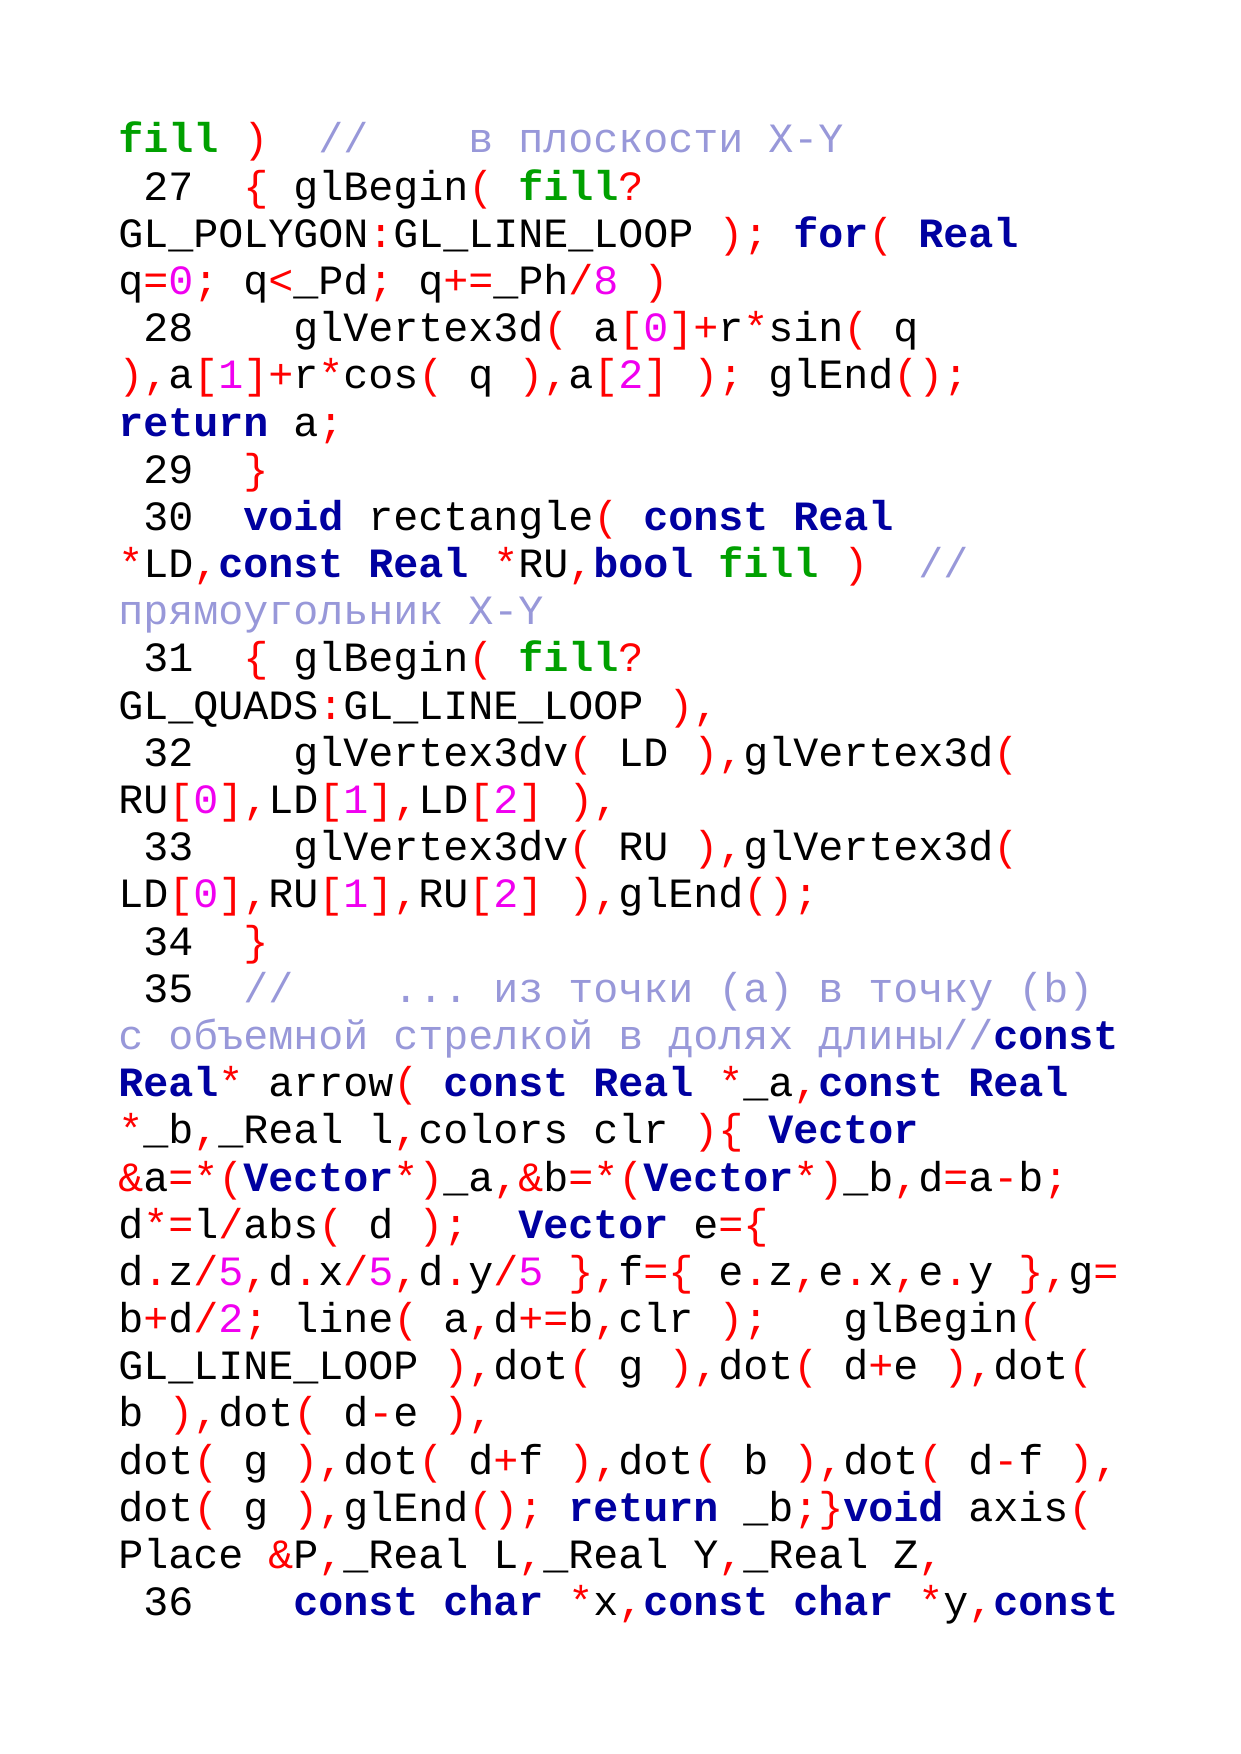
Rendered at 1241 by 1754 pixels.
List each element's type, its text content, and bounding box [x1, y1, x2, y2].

subtitle 36 const char *x,const char *y,const char *z,colors clr ){ const Real l=L/100; arrow( (Point){ 0,0,-Z },(Point){ 0,0,Z },l,clr ), arrow( (Point){ 0,-Y,0 },(Point){ 0,Y,0 },l ), arrow( (Point){ -L,0,0 },(Point){ L,0,0 },l ); color( clr,-0.5 ); [618, 1581, 943, 1628]
subtitle 36 const char *x,const char *y,const char *z,colors clr ){ const Real l=L/100; arrow( (Point){ 0,0,-Z },(Point){ 0,0,Z },l,clr ), arrow( (Point){ 0,-Y,0 },(Point){ 0,Y,0 },l ), arrow( (Point){ -L,0,0 },(Point){ L,0,0 },l ); color( clr,-0.5 ); [118, 1581, 593, 1628]
subtitle 28 glVertex3d( a[0]+r*sin( q ),a[1]+r*cos( q ),a[2] ); glEnd(); return a; [118, 307, 293, 448]
subtitle 31 { glBegin( fill?GL_QUADS:GL_LINE_LOOP ), [468, 637, 1122, 732]
subtitle fill ) // в плоскости X-Y [118, 118, 1122, 165]
subtitle 32 glVertex3dv( LD ),glVertex3d( RU[0],LD[1],LD[2] ), [118, 732, 293, 826]
subtitle 33 glVertex3dv( RU ),glVertex3d( LD[0],RU[1],RU[2] ),glEnd(); [468, 826, 618, 920]
subtitle 27 { glBegin( fill?GL_POLYGON:GL_LINE_LOOP ); for( Real q=0; q<_Pd; q+=_Ph/8 ) [118, 165, 1122, 307]
subtitle 34 } [118, 920, 1122, 967]
subtitle 28 glVertex3d( a[0]+r*sin( q ),a[1]+r*cos( q ),a[2] ); glEnd(); return a; [318, 307, 1122, 448]
subtitle 32 glVertex3dv( LD ),glVertex3d( RU[0],LD[1],LD[2] ), [468, 732, 1122, 826]
subtitle 33 glVertex3dv( RU ),glVertex3d( LD[0],RU[1],RU[2] ),glEnd(); [118, 826, 293, 920]
subtitle 36 const char *x,const char *y,const char *z,colors clr ){ const Real l=L/100; arrow( (Point){ 0,0,-Z },(Point){ 0,0,Z },l,clr ), arrow( (Point){ 0,-Y,0 },(Point){ 0,Y,0 },l ), arrow( (Point){ -L,0,0 },(Point){ L,0,0 },l ); color( clr,-0.5 ); [968, 1581, 1122, 1628]
subtitle 33 glVertex3dv( RU ),glVertex3d( LD[0],RU[1],RU[2] ),glEnd(); [318, 873, 418, 920]
subtitle 33 glVertex3dv( RU ),glVertex3d( LD[0],RU[1],RU[2] ),glEnd(); [693, 826, 1122, 920]
subtitle 31 { glBegin( fill?GL_QUADS:GL_LINE_LOOP ), [118, 637, 293, 684]
subtitle 31 { glBegin( fill?GL_QUADS:GL_LINE_LOOP ), [318, 684, 343, 732]
subtitle 35 // ... из точки (a) в точку (b) с объемной стрелкой в долях длины//const Real* arrow( const Real *_a,const Real *_b,_Real l,colors clr ){ Vector &a=*(Vector*)_a,&b=*(Vector*)_b,d=a-b; d*=l/abs( d ); Vector e={ d.z/5,d.x/5,d.y/5 },f={ e.z,e.x,e.y },g=b+d/2; line( a,d+=b,clr ); glBegin( GL_LINE_LOOP ),dot( g ),dot( d+e ),dot( b ),dot( d-e ), dot( g ),dot( d+f ),dot( b ),dot( d-f ), dot( g ),glEnd(); return _b;}void axis( Place &P,_Real L,_Real Y,_Real Z, [118, 967, 1122, 1581]
subtitle 29 } [118, 448, 1122, 496]
subtitle 32 glVertex3dv( LD ),glVertex3d( RU[0],LD[1],LD[2] ), [318, 779, 418, 826]
subtitle 30 void rectangle( const Real *LD,const Real *RU,bool fill ) // прямоугольник X-Y [118, 496, 1122, 637]
